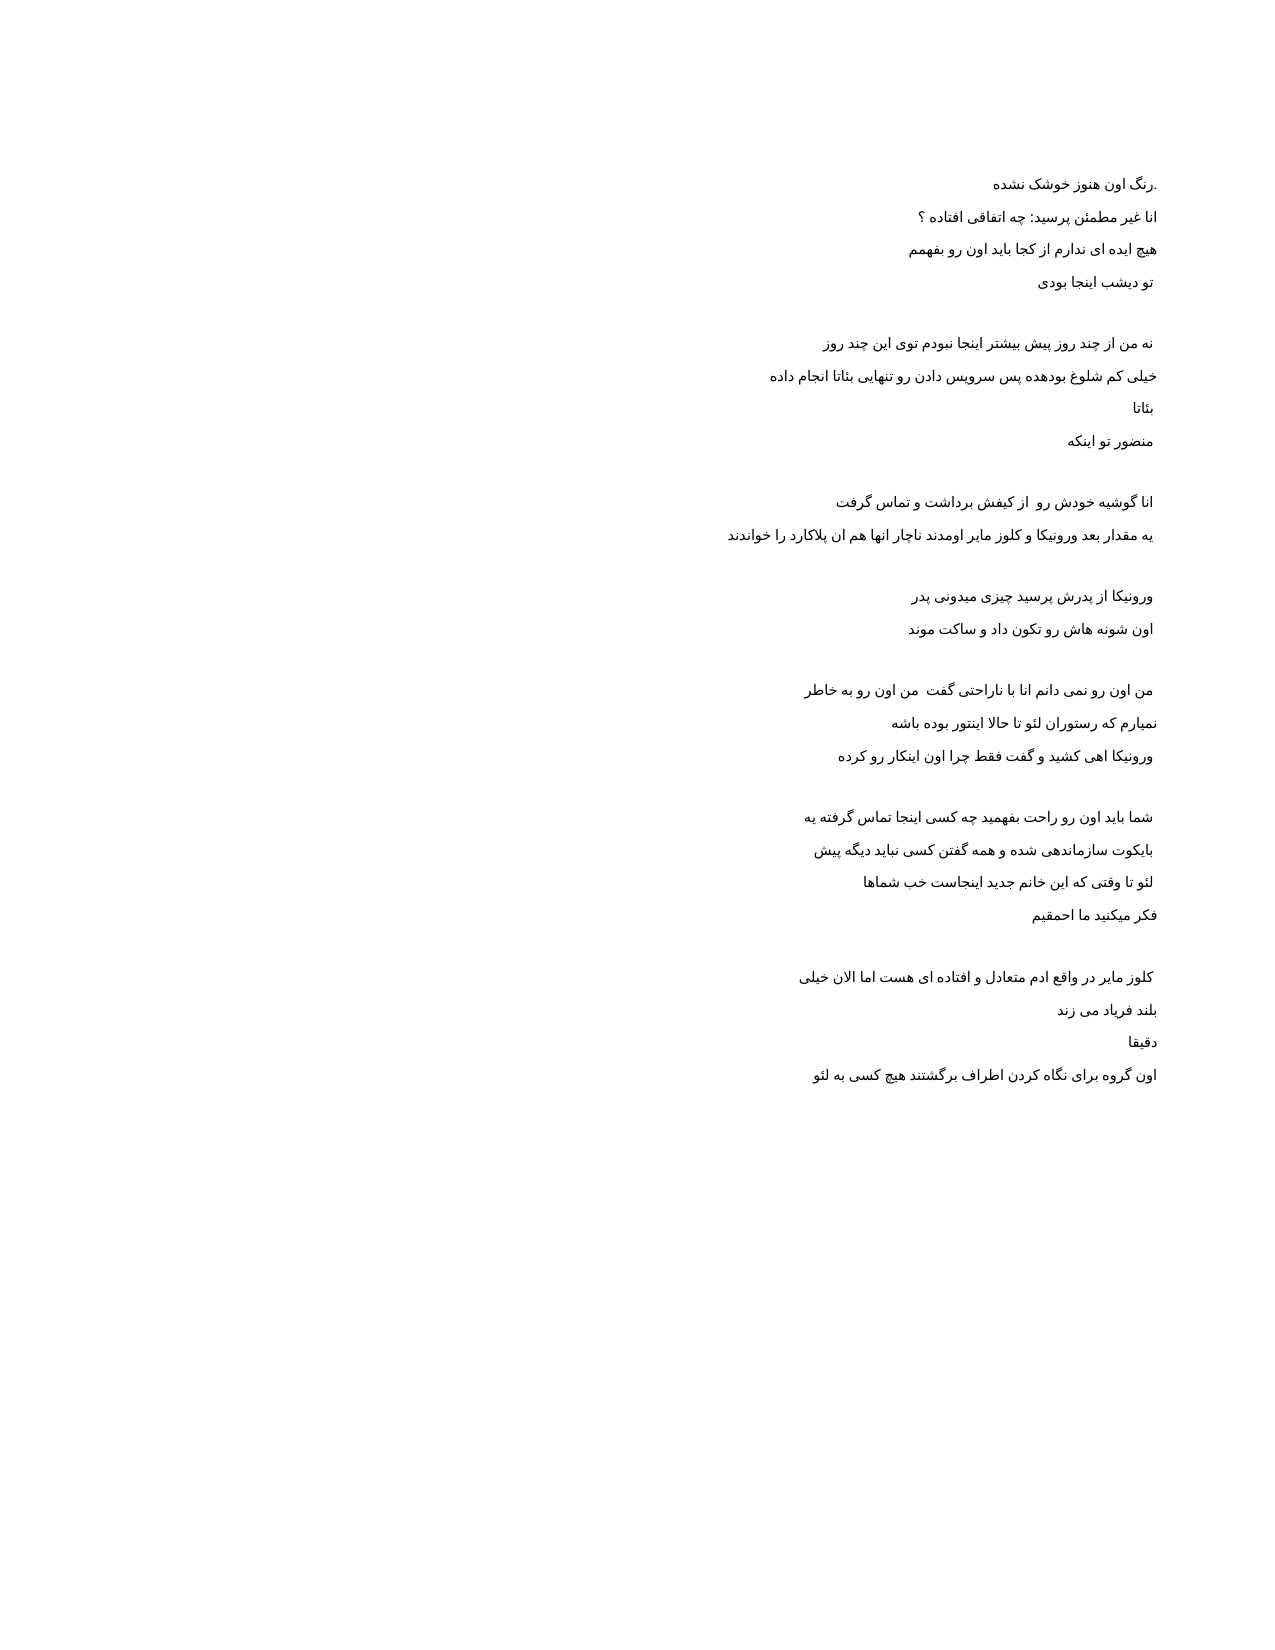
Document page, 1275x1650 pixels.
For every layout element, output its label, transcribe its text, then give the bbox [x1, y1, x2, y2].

text هیچ ایده ای ندارم از کجا باید اون رو بفهمم [118, 242, 1157, 274]
text بایکوت سازماندهی شده و همه گفتن کسی نباید دیگه پیش [118, 842, 1157, 874]
text اون گروه برای نگاه کردن اطراف برگشتند هیچ کسی به لئو [118, 1067, 1157, 1100]
text تو دیشب اینجا بودی [118, 274, 1157, 307]
text ورونیکا اهی کشید و گفت فقط چرا اون اینکار رو کرده [118, 748, 1157, 781]
text یه مقدار بعد ورونیکا و کلوز مایر اومدند ناچار انها هم ان پلاکارد را خواندند [118, 527, 1157, 560]
text ورونیکا از پدرش پرسید چیزی میدونی پدر [118, 589, 1157, 621]
text خیلی کم شلوغ بودهده پس سرویس دادن رو تنهایی بئاتا انجام داده [118, 368, 1157, 401]
text لئو تا وقتی که این خانم جدید اینجاست خب شماها [118, 874, 1157, 907]
text کلوز مایر در واقع ادم متعادل و افتاده ای هست اما الان خیلی [118, 968, 1157, 1002]
text رنگ اون هنوز خوشک نشده. [118, 176, 1157, 209]
text بئاتا [118, 401, 1157, 433]
text انا غیر مطمئن پرسید: چه اتفاقی افتاده ؟ [118, 209, 1157, 242]
text انا گوشیه خودش رو از کیفش برداشت و تماس گرفت [118, 495, 1157, 527]
text بلند فریاد می زند [118, 1002, 1157, 1035]
text من اون رو نمی دانم انا با ناراحتی گفت من اون رو به خاطر [118, 683, 1157, 715]
text منضور تو اینکه [118, 433, 1157, 466]
text نمیارم که رستوران لئو تا حالا اینتور بوده باشه [118, 715, 1157, 748]
text اون شونه هاش رو تکون داد و ساکت موند [118, 621, 1157, 654]
text شما باید اون رو راحت بفهمید چه کسی اینجا تماس گرفته یه [118, 809, 1157, 842]
text نه من از چند روز پیش بیشتر اینجا نبودم توی این چند روز [118, 336, 1157, 368]
text فکر میکنید ما احمقیم [118, 907, 1157, 940]
text دقیقا [118, 1035, 1157, 1067]
